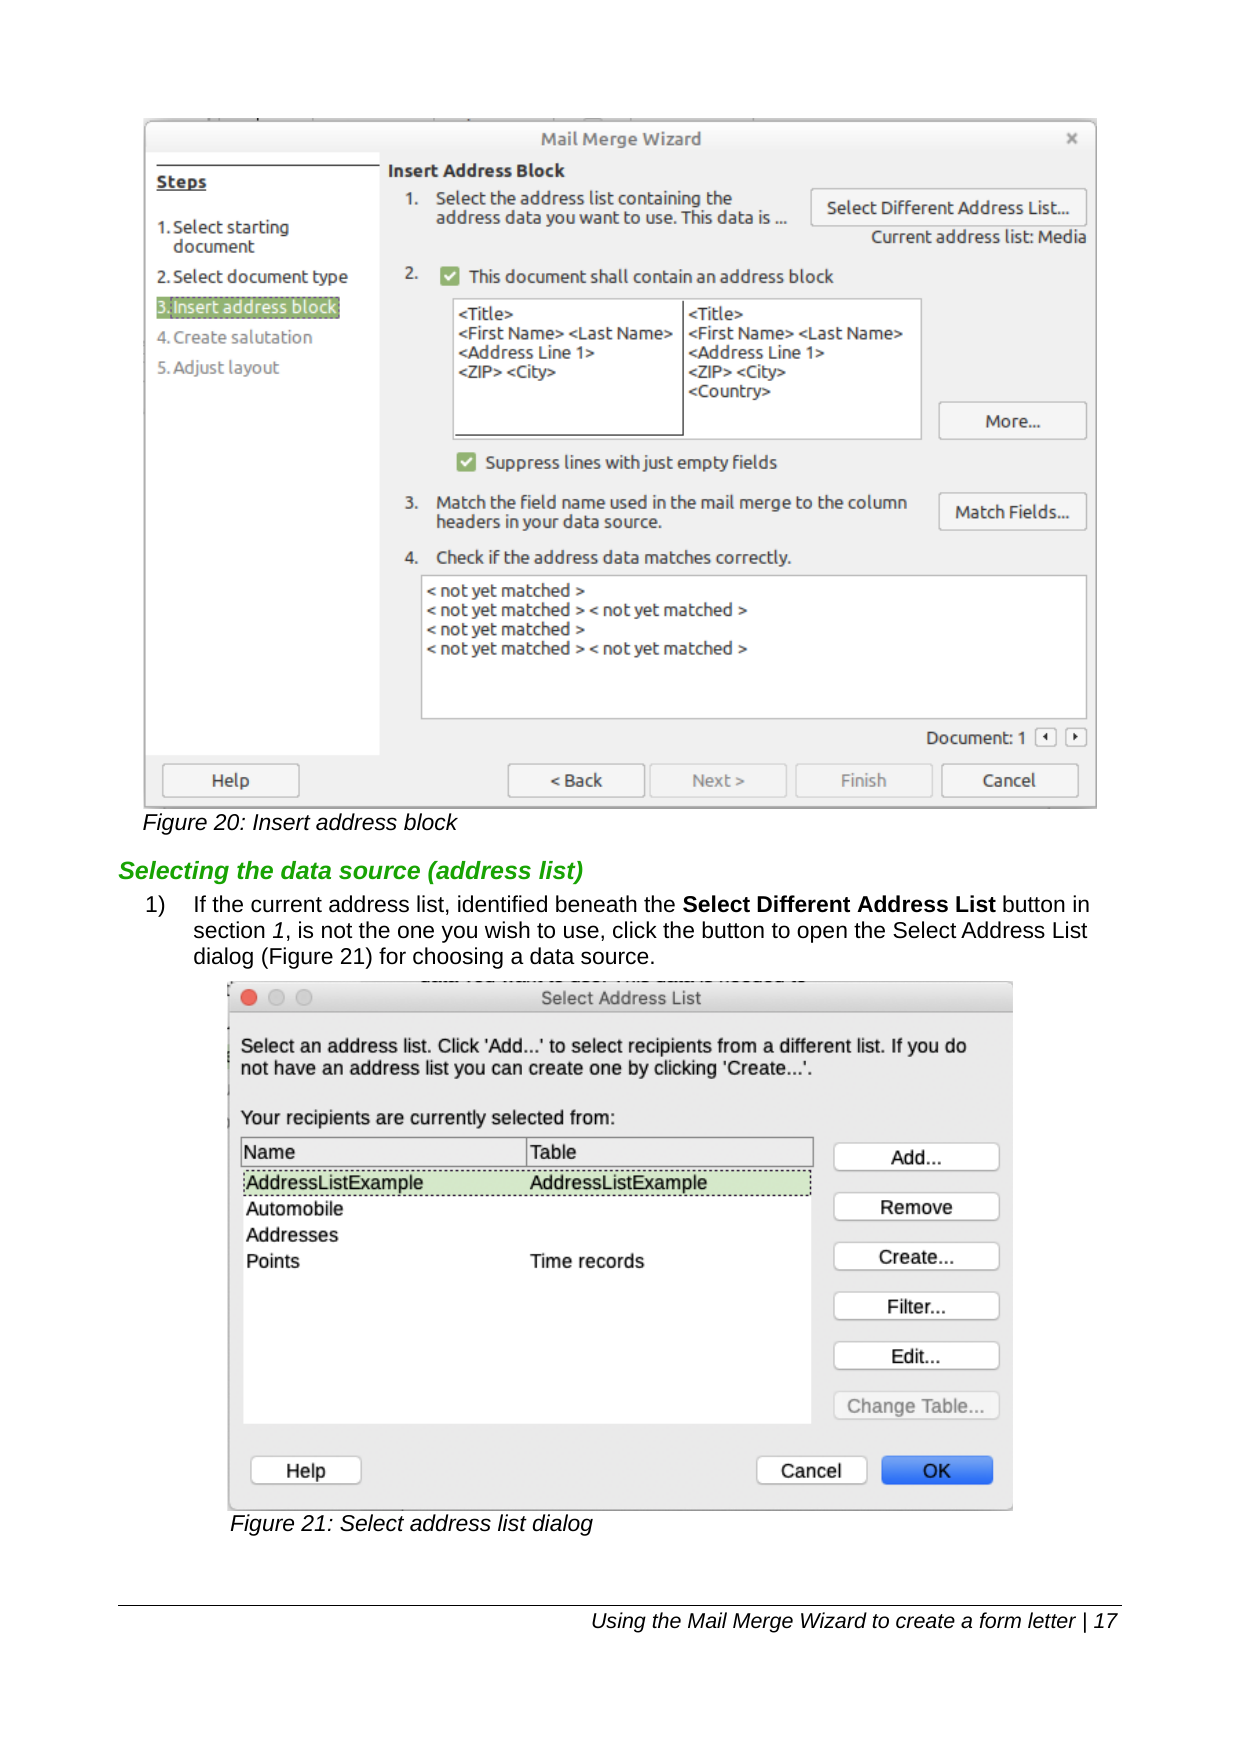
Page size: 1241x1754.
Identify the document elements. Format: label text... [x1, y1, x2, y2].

text Figure 21: Select address list dialog [230, 1511, 1010, 1536]
subtitle Selecting the data source (address list) [118, 856, 1122, 885]
text Figure 20: Insert address block [142, 118, 1098, 835]
picture [143, 118, 1097, 809]
list If the current address list, identified beneath the Select Different Address List button in section 1, is not the one you wish to use, click the button to open the Select Address List dialog (Figure 21) for choosing a data source. [165, 891, 1122, 970]
picture [227, 981, 1013, 1511]
